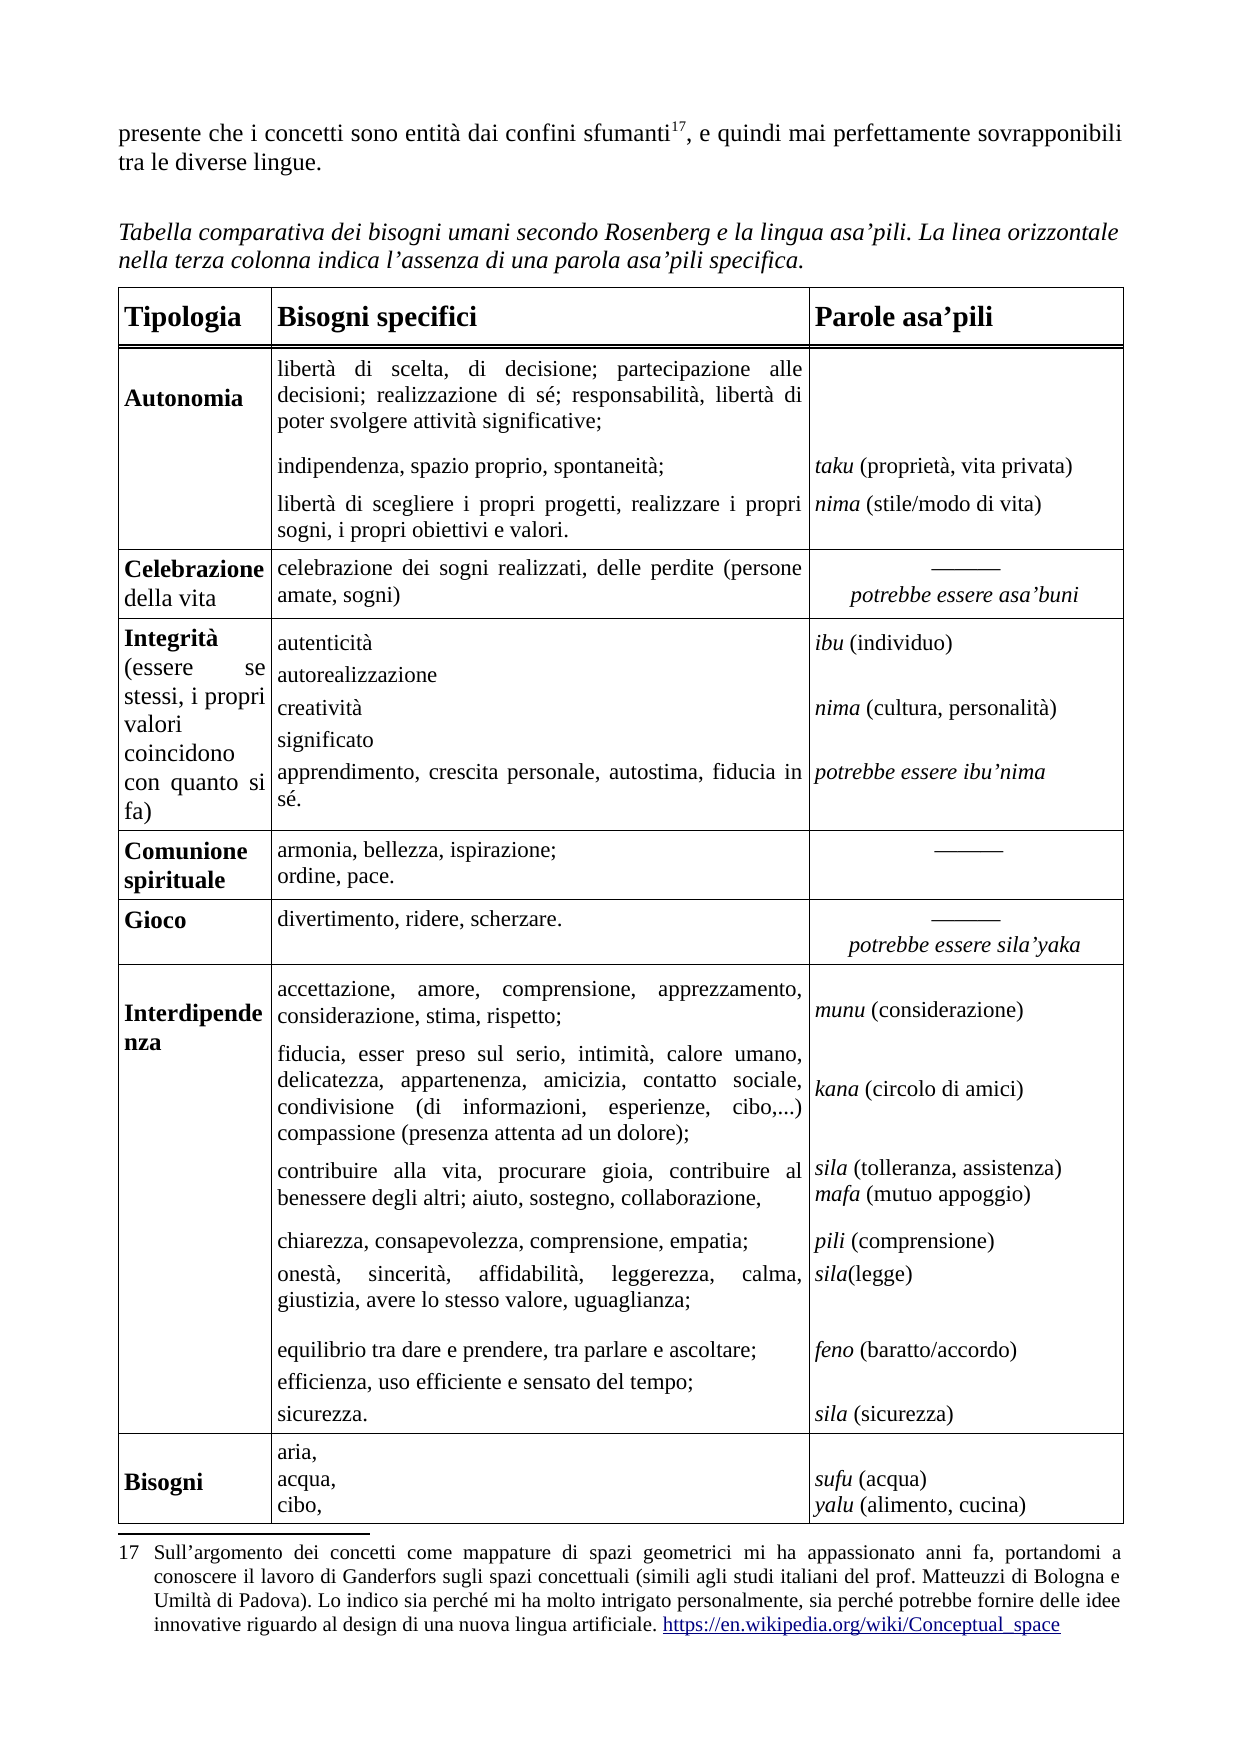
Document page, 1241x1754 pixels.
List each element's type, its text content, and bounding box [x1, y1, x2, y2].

table_header Tipologia [119, 288, 271, 344]
text Sull’argomento dei concetti come mappature di spazi geometrici mi ha appassionato anni fa, portandomi a conoscere il lavoro di Ganderfors sugli spazi concettuali (simili agli studi italiani del prof. Matteuzzi di Bologna e Umiltà di Padova). Lo indico sia perché mi ha molto intrigato personalmente, sia perché potrebbe fornire delle idee innovative riguardo al design di una nuova lingua artificiale. https://en.wikipedia.org/wiki/Conceptual_space [118, 1539, 1122, 1636]
table_header Parole asa’pili [810, 288, 1123, 344]
table_cell pili (comprensione) sila(legge) [810, 1216, 1123, 1324]
table_cell ――― [810, 831, 1123, 899]
table_cell Interdipendenza [119, 965, 271, 1433]
text Tabella comparativa dei bisogni umani secondo Rosenberg e la lingua asa’pili. La linea orizzontale nella terza colonna indica l’assenza di una parola asa’pili specifica. [118, 217, 1122, 274]
table_cell [810, 349, 1123, 446]
table_cell libertà di scegliere i propri progetti, realizzare i propri sogni, i propri obiettivi e valori. [272, 484, 809, 548]
table_cell nima (stile/modo di vita) [810, 484, 1123, 548]
table_header Bisogni specifici [272, 288, 809, 344]
table_cell autenticità autorealizzazione creatività significato apprendimento, crescita personale, autostima, fiducia in sé. [272, 619, 809, 830]
table_cell Autonomia [119, 349, 271, 548]
table_cell celebrazione dei sogni realizzati, delle perdite (persone amate, sogni) [272, 550, 809, 617]
table_cell Comunione spirituale [119, 831, 271, 899]
table_cell taku (proprietà, vita privata) [810, 446, 1123, 484]
table_cell armonia, bellezza, ispirazione; ordine, pace. [272, 831, 809, 899]
table_cell Integrità (essere se stessi, i propri valori coincidono con quanto si fa) [119, 619, 271, 830]
table_cell chiarezza, consapevolezza, comprensione, empatia; onestà, sincerità, affidabilità, leggerezza, calma, giustizia, avere lo stesso valore, uguaglianza; [272, 1216, 809, 1324]
table_cell divertimento, ridere, scherzare. [272, 900, 809, 964]
table_cell indipendenza, spazio proprio, spontaneità; [272, 446, 809, 484]
table_cell feno (baratto/accordo) sila (sicurezza) [810, 1324, 1123, 1433]
table_cell ――― potrebbe essere asa’buni [810, 550, 1123, 617]
table_cell accettazione, amore, comprensione, apprezzamento, considerazione, stima, rispetto; fiducia, esser preso sul serio, intimità, calore umano, delicatezza, appartenenza, amicizia, contatto sociale, condivisione (di informazioni, esperienze, cibo,...) compassione (presenza attenta ad un dolore); contribuire alla vita, procurare gioia, contribuire al benessere degli altri; aiuto, sostegno, collaborazione, [272, 965, 809, 1216]
table_cell Celebrazione della vita [119, 550, 271, 617]
table_cell libertà di scelta, di decisione; partecipazione alle decisioni; realizzazione di sé; responsabilità, libertà di poter svolgere attività significative; [272, 349, 809, 446]
table_cell aria, acqua, cibo, [272, 1434, 809, 1523]
table_cell ――― potrebbe essere sila’yaka [810, 900, 1123, 964]
table_cell munu (considerazione) kana (circolo di amici) sila (tolleranza, assistenza) mafa (mutuo appoggio) [810, 965, 1123, 1216]
table_cell Bisogni [119, 1434, 271, 1523]
table_cell sufu (acqua) yalu (alimento, cucina) [810, 1434, 1123, 1523]
text presente che i concetti sono entità dai confini sfumanti, e quindi mai perfettamente sovrapponibili tra le diverse lingue. [118, 118, 1122, 176]
table_cell ibu (individuo) nima (cultura, personalità) potrebbe essere ibu’nima [810, 619, 1123, 830]
table_cell Gioco [119, 900, 271, 964]
table_cell equilibrio tra dare e prendere, tra parlare e ascoltare; efficienza, uso efficiente e sensato del tempo; sicurezza. [272, 1324, 809, 1433]
